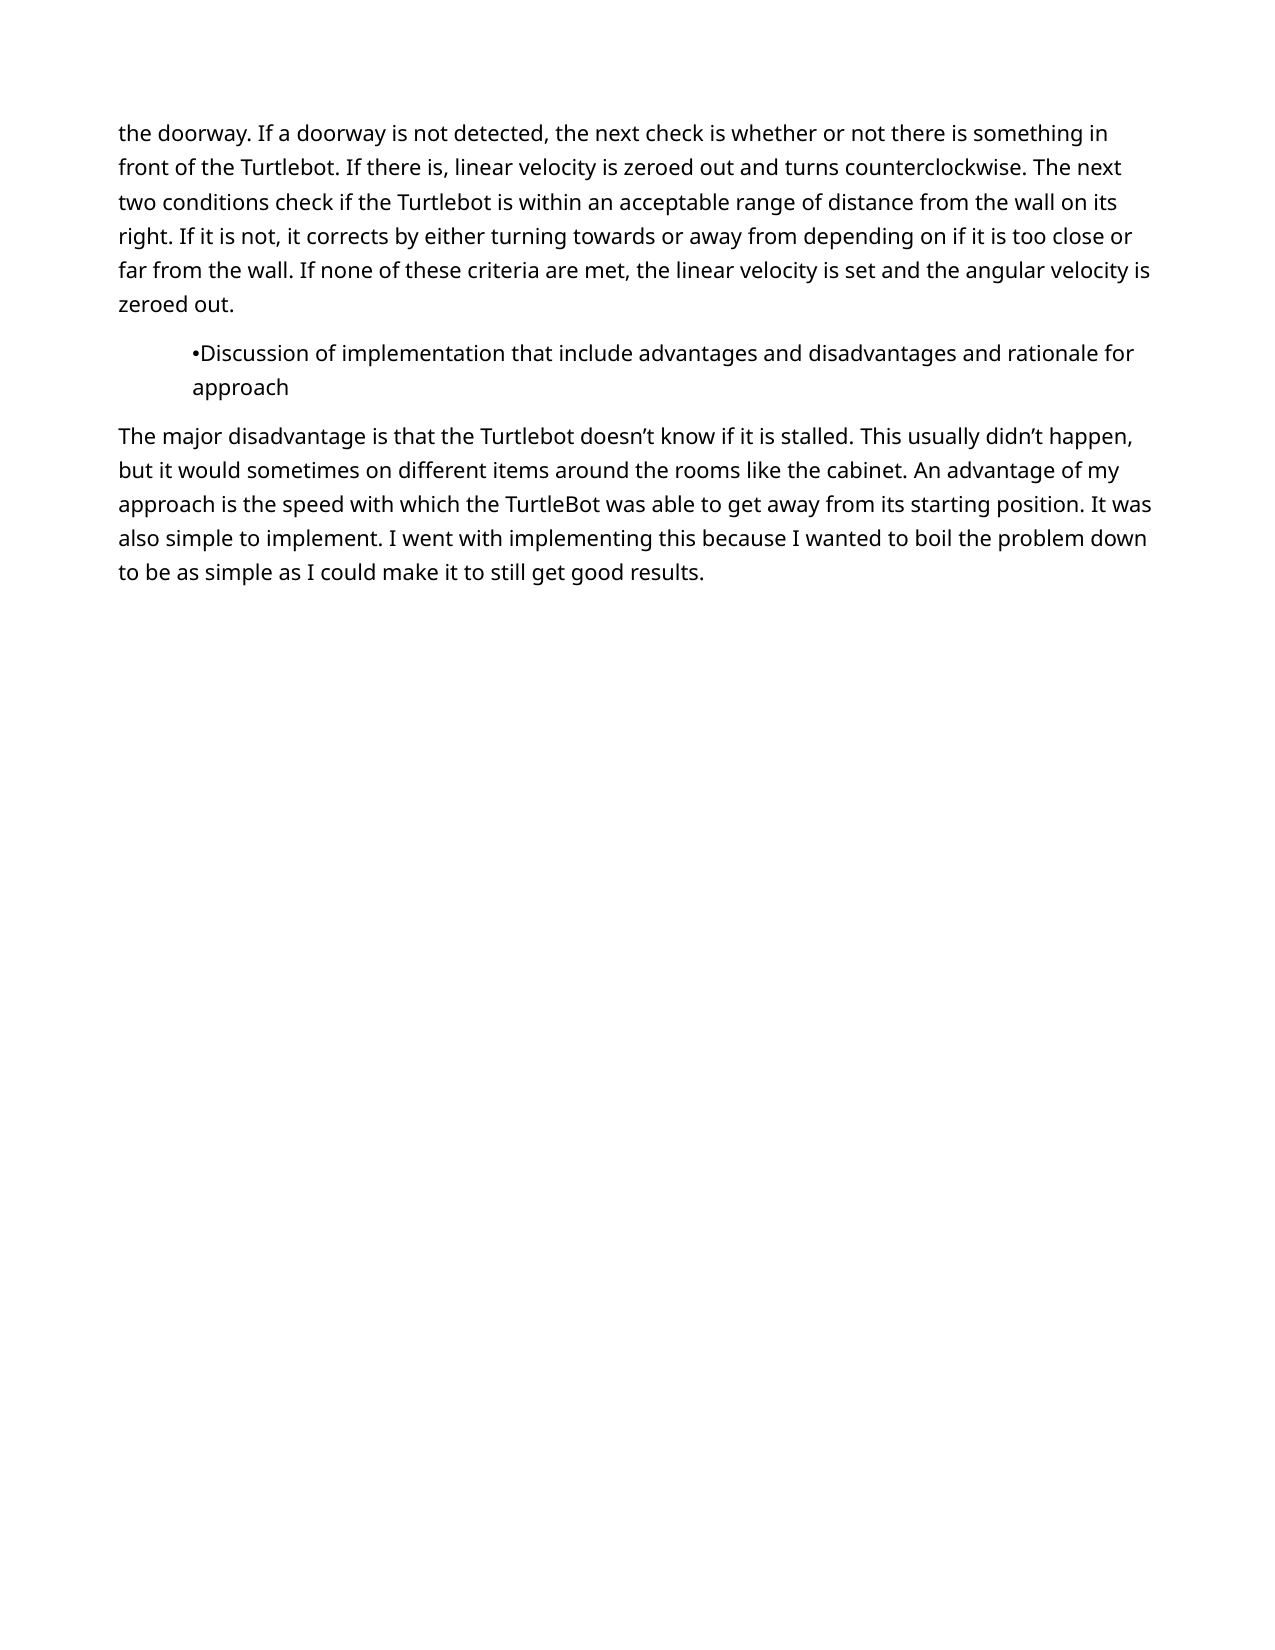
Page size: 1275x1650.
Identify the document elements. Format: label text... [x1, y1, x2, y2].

text the doorway. If a doorway is not detected, the next check is whether or not there is something in front of the Turtlebot. If there is, linear velocity is zeroed out and turns counterclockwise. The next two conditions check if the Turtlebot is within an acceptable range of distance from the wall on its right. If it is not, it corrects by either turning towards or away from depending on if it is too close or far from the wall. If none of these criteria are met, the linear velocity is set and the angular velocity is zeroed out. [118, 118, 1157, 319]
list Discussion of implementation that include advantages and disadvantages and rationale for approach [118, 338, 1157, 402]
text The major disadvantage is that the Turtlebot doesn’t know if it is stalled. This usually didn’t happen, but it would sometimes on different items around the rooms like the cabinet. An advantage of my approach is the speed with which the TurtleBot was able to get away from its starting position. It was also simple to implement. I went with implementing this because I wanted to boil the problem down to be as simple as I could make it to still get good results. [118, 421, 1157, 587]
